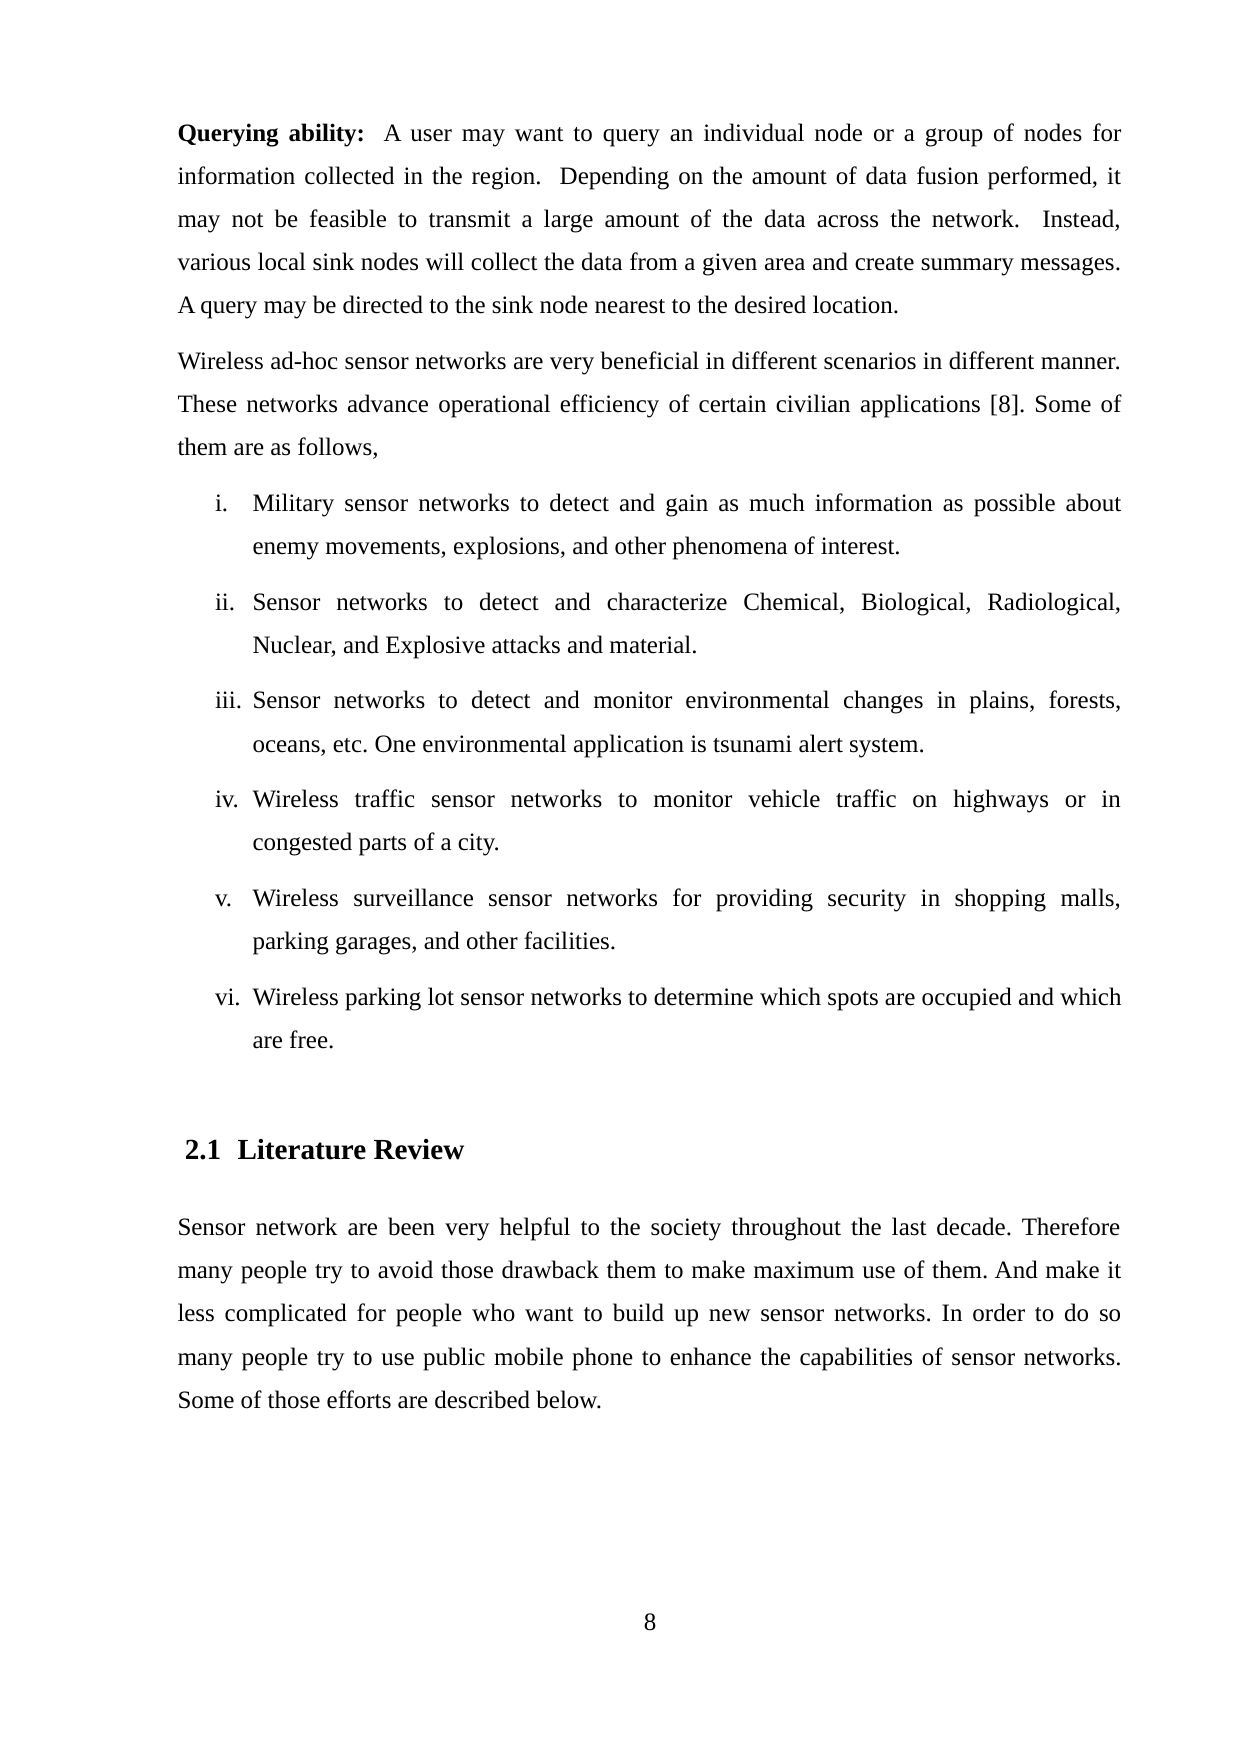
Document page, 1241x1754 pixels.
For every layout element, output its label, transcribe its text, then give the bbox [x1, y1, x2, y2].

text Wireless ad-hoc sensor networks are very beneficial in different scenarios in different manner. These networks advance operational efficiency of certain civilian applications [8]. Some of them are as follows, [177, 346, 1122, 461]
text Sensor network are been very helpful to the society throughout the last decade. Therefore many people try to avoid those drawback them to make maximum use of them. And make it less complicated for people who want to build up new sensor networks. In order to do so many people try to use public mobile phone to enhance the capabilities of sensor networks. Some of those efforts are described below. [177, 1212, 1122, 1413]
text Querying ability: A user may want to query an individual node or a group of nodes for information collected in the region. Depending on the amount of data fusion performed, it may not be feasible to transmit a large amount of the data across the network. Instead, various local sink nodes will collect the data from a given area and create summary messages. A query may be directed to the sink node nearest to the desired location. [177, 118, 1122, 319]
subtitle Literature Review [177, 1132, 1122, 1166]
list Sensor networks to detect and monitor environmental changes in plains, forests, oceans, etc. One environmental application is tsunami alert system. [215, 686, 1122, 757]
list Sensor networks to detect and characterize Chemical, Biological, Radiological, Nuclear, and Explosive attacks and material. [215, 587, 1122, 659]
list Wireless surveillance sensor networks for providing security in shopping malls, parking garages, and other facilities. [215, 883, 1122, 955]
list Military sensor networks to detect and gain as much information as possible about enemy movements, explosions, and other phenomena of interest. [215, 488, 1122, 560]
list Wireless parking lot sensor networks to determine which spots are occupied and which are free. [215, 982, 1122, 1054]
list Wireless traffic sensor networks to monitor vehicle traffic on highways or in congested parts of a city. [215, 784, 1122, 856]
